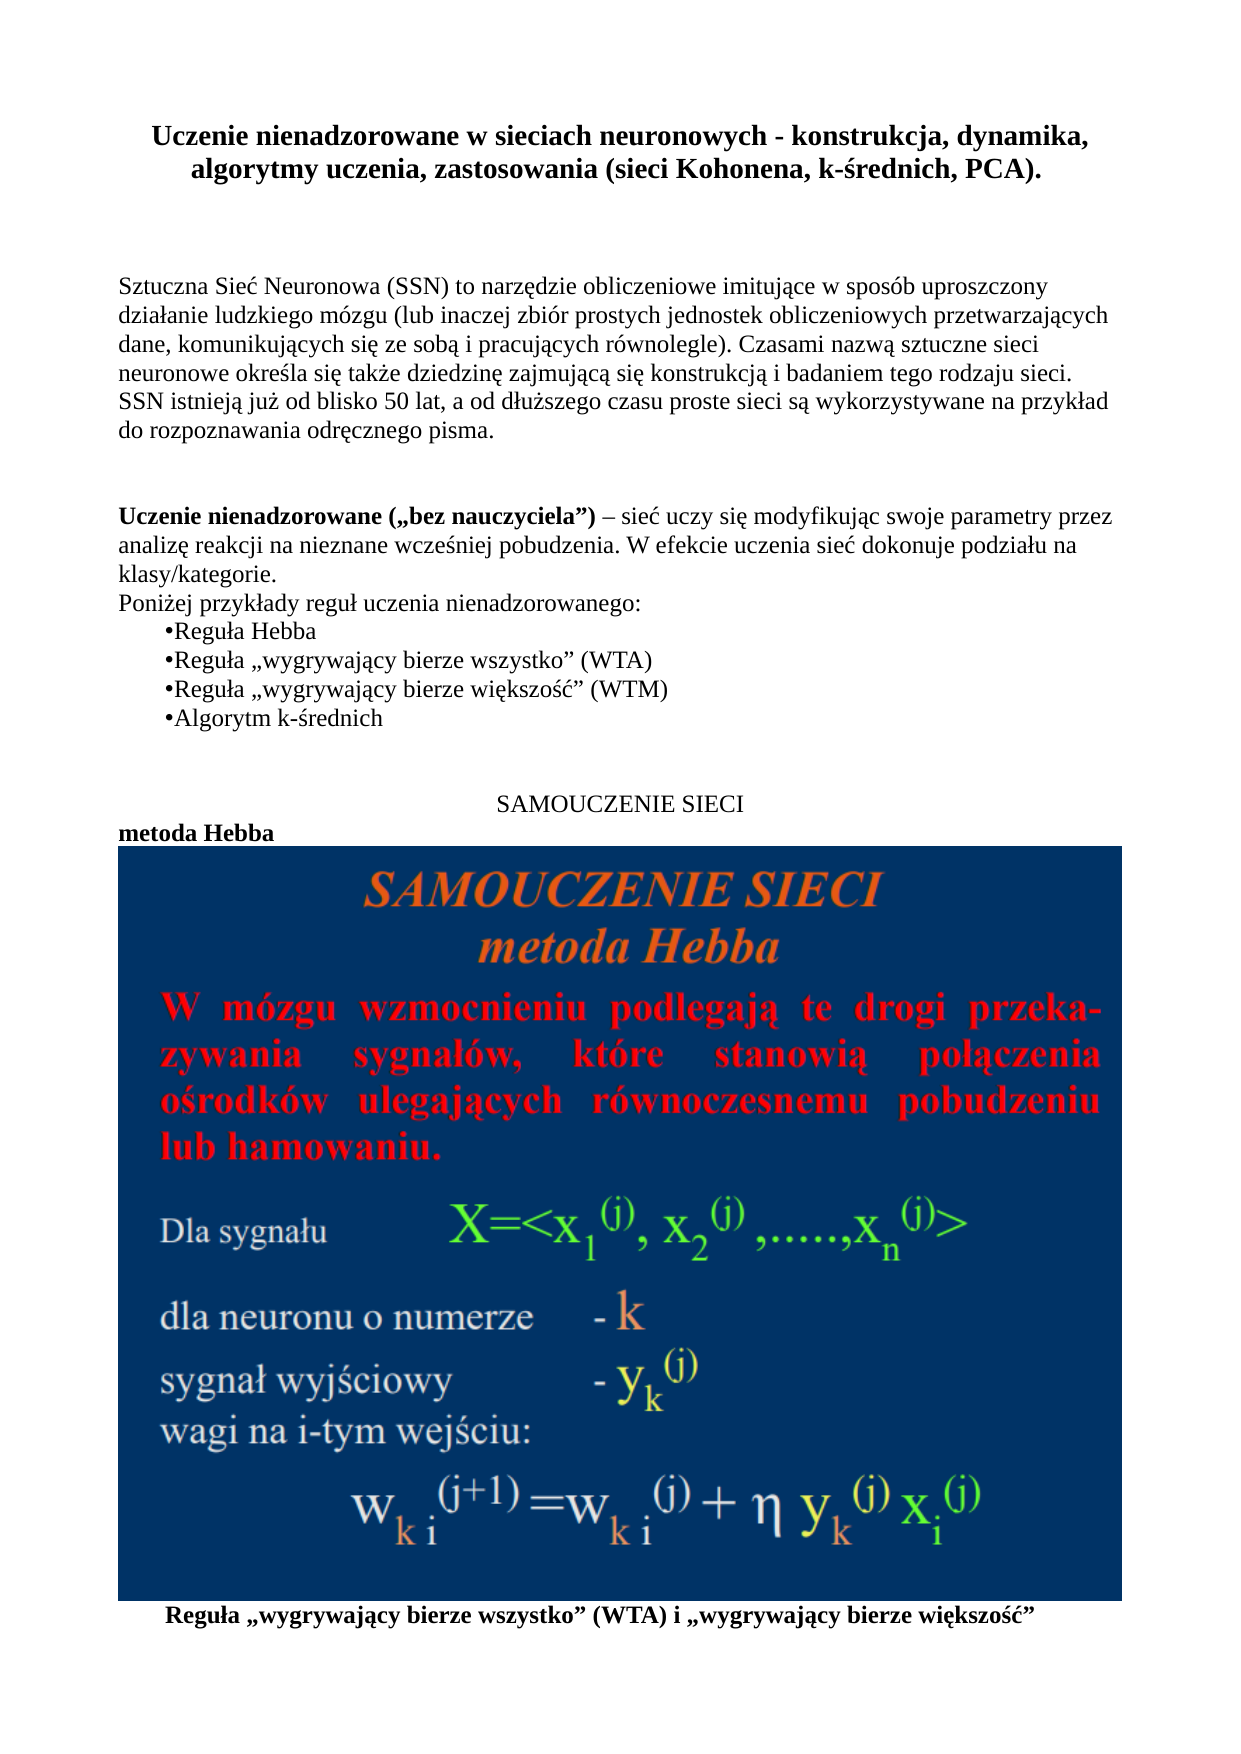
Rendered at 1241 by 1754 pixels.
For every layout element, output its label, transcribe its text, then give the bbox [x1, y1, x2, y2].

list Reguła Hebba [118, 616, 1122, 645]
text metoda Hebba [118, 818, 1122, 846]
text Sztuczna Sieć Neuronowa (SSN) to narzędzie obliczeniowe imitujące w sposób uproszczony działanie ludzkiego mózgu (lub inaczej zbiór prostych jednostek obliczeniowych przetwarzających dane, komunikujących się ze sobą i pracujących równolegle). Czasami nazwą sztuczne sieci neuronowe określa się także dziedzinę zajmującą się konstrukcją i badaniem tego rodzaju sieci. SSN istnieją już od blisko 50 lat, a od dłuższego czasu proste sieci są wykorzystywane na przykład do rozpoznawania odręcznego pisma. [118, 271, 1122, 444]
list Reguła „wygrywający bierze wszystko” (WTA) [118, 645, 1122, 674]
list Reguła „wygrywający bierze większość” (WTM) [118, 674, 1122, 703]
text Poniżej przykłady reguł uczenia nienadzorowanego: [118, 588, 1122, 616]
list Algorytm k-średnich [118, 703, 1122, 731]
text SAMOUCZENIE SIECI [118, 789, 1122, 818]
list Reguła „wygrywający bierze wszystko” (WTA) i „wygrywający bierze większość” [118, 1601, 1122, 1629]
picture [118, 846, 1122, 1601]
text Uczenie nienadzorowane („bez nauczyciela”) – sieć uczy się modyfikując swoje parametry przez analizę reakcji na nieznane wcześniej pobudzenia. W efekcie uczenia sieć dokonuje podziału na klasy/kategorie. [118, 501, 1122, 588]
text Uczenie nienadzorowane w sieciach neuronowych - konstrukcja, dynamika, algorytmy uczenia, zastosowania (sieci Kohonena, k-średnich, PCA). [118, 118, 1122, 185]
